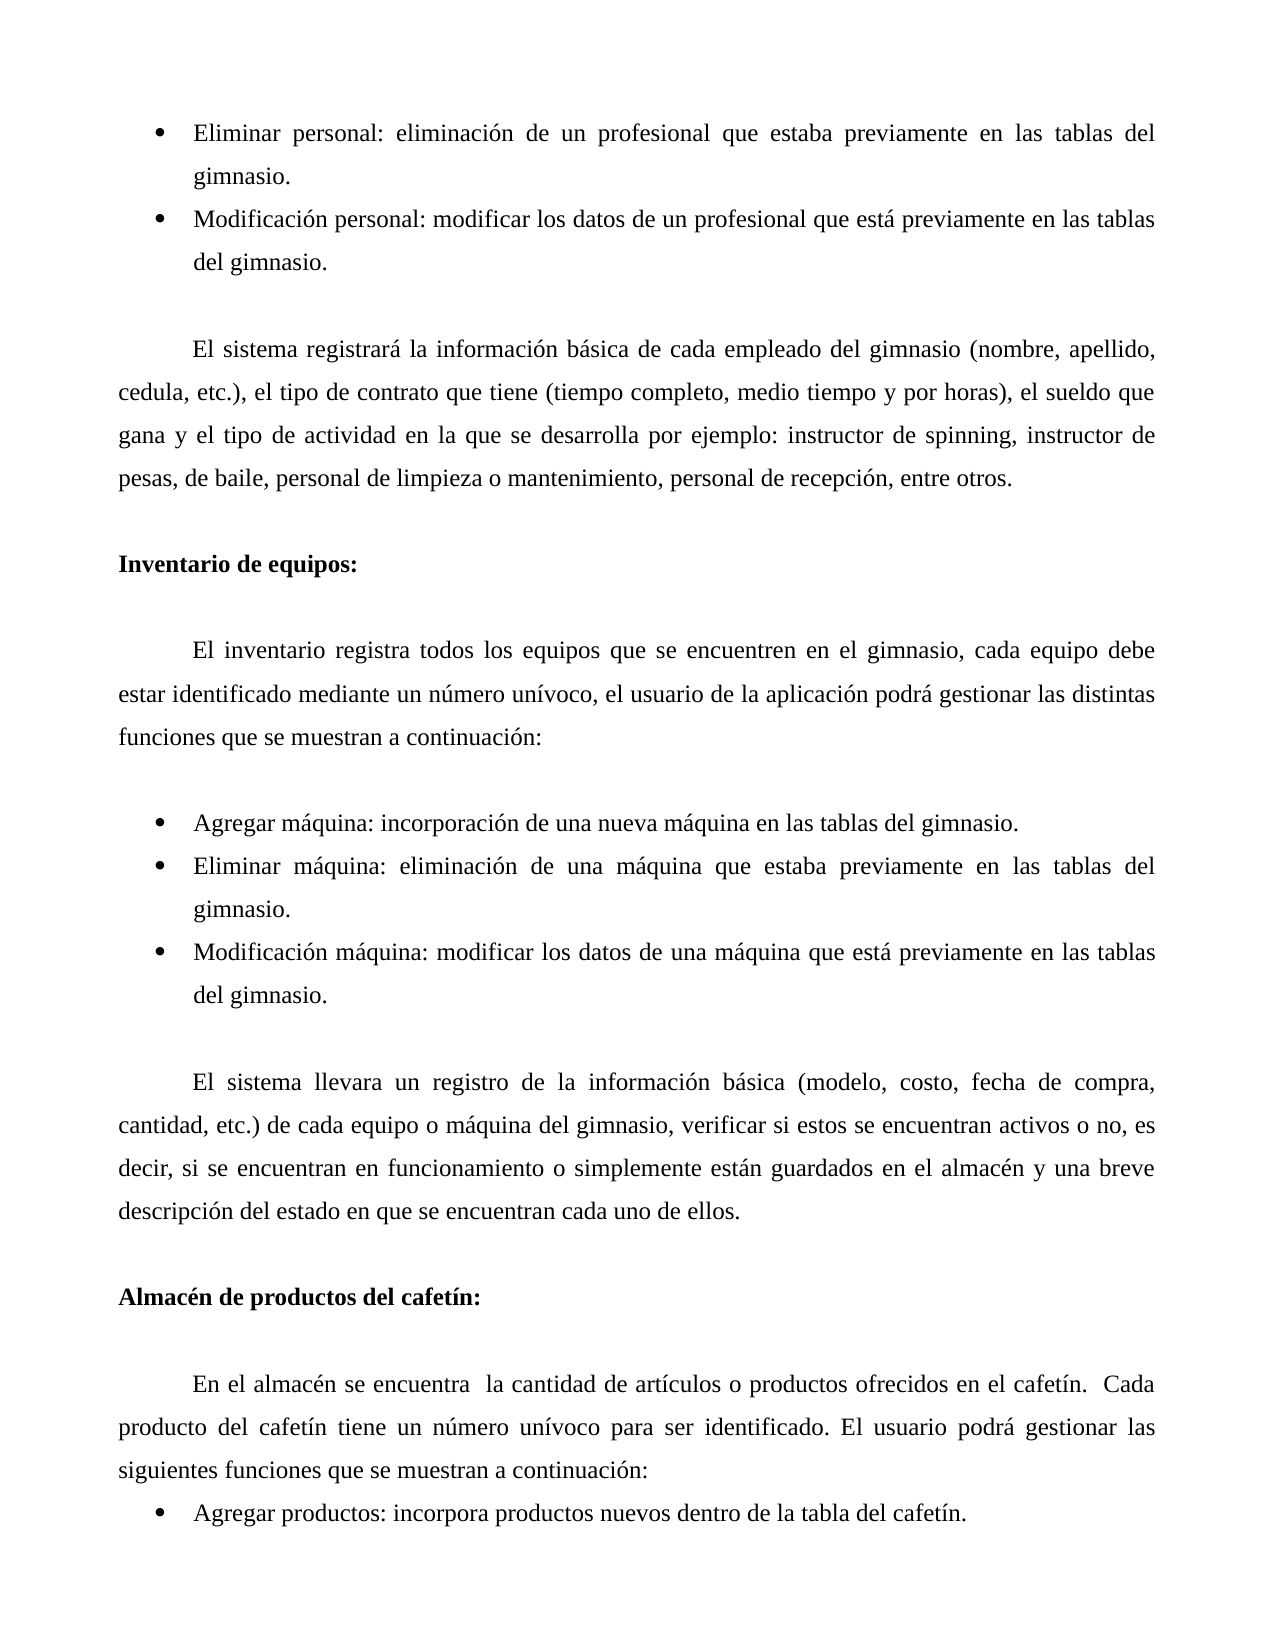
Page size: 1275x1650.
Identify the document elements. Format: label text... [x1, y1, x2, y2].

list Agregar máquina: incorporación de una nueva máquina en las tablas del gimnasio. [156, 808, 1157, 837]
list Modificación máquina: modificar los datos de una máquina que está previamente en las tablas del gimnasio. [156, 937, 1157, 1009]
list Eliminar máquina: eliminación de una máquina que estaba previamente en las tablas del gimnasio. [156, 851, 1157, 923]
text El inventario registra todos los equipos que se encuentren en el gimnasio, cada equipo debe estar identificado mediante un número unívoco, el usuario de la aplicación podrá gestionar las distintas funciones que se muestran a continuación: [118, 636, 1157, 751]
text Almacén de productos del cafetín: [118, 1282, 1157, 1311]
text En el almacén se encuentra la cantidad de artículos o productos ofrecidos en el cafetín. Cada producto del cafetín tiene un número unívoco para ser identificado. El usuario podrá gestionar las siguientes funciones que se muestran a continuación: [118, 1369, 1157, 1484]
text El sistema registrará la información básica de cada empleado del gimnasio (nombre, apellido, cedula, etc.), el tipo de contrato que tiene (tiempo completo, medio tiempo y por horas), el sueldo que gana y el tipo de actividad en la que se desarrolla por ejemplo: instructor de spinning, instructor de pesas, de baile, personal de limpieza o mantenimiento, personal de recepción, entre otros. [118, 334, 1157, 492]
text El sistema llevara un registro de la información básica (modelo, costo, fecha de compra, cantidad, etc.) de cada equipo o máquina del gimnasio, verificar si estos se encuentran activos o no, es decir, si se encuentran en funcionamiento o simplemente están guardados en el almacén y una breve descripción del estado en que se encuentran cada uno de ellos. [118, 1067, 1157, 1225]
text Inventario de equipos: [118, 549, 1157, 578]
list Agregar productos: incorpora productos nuevos dentro de la tabla del cafetín. [156, 1498, 1157, 1527]
list Eliminar personal: eliminación de un profesional que estaba previamente en las tablas del gimnasio. [156, 118, 1157, 190]
list Modificación personal: modificar los datos de un profesional que está previamente en las tablas del gimnasio. [156, 204, 1157, 276]
